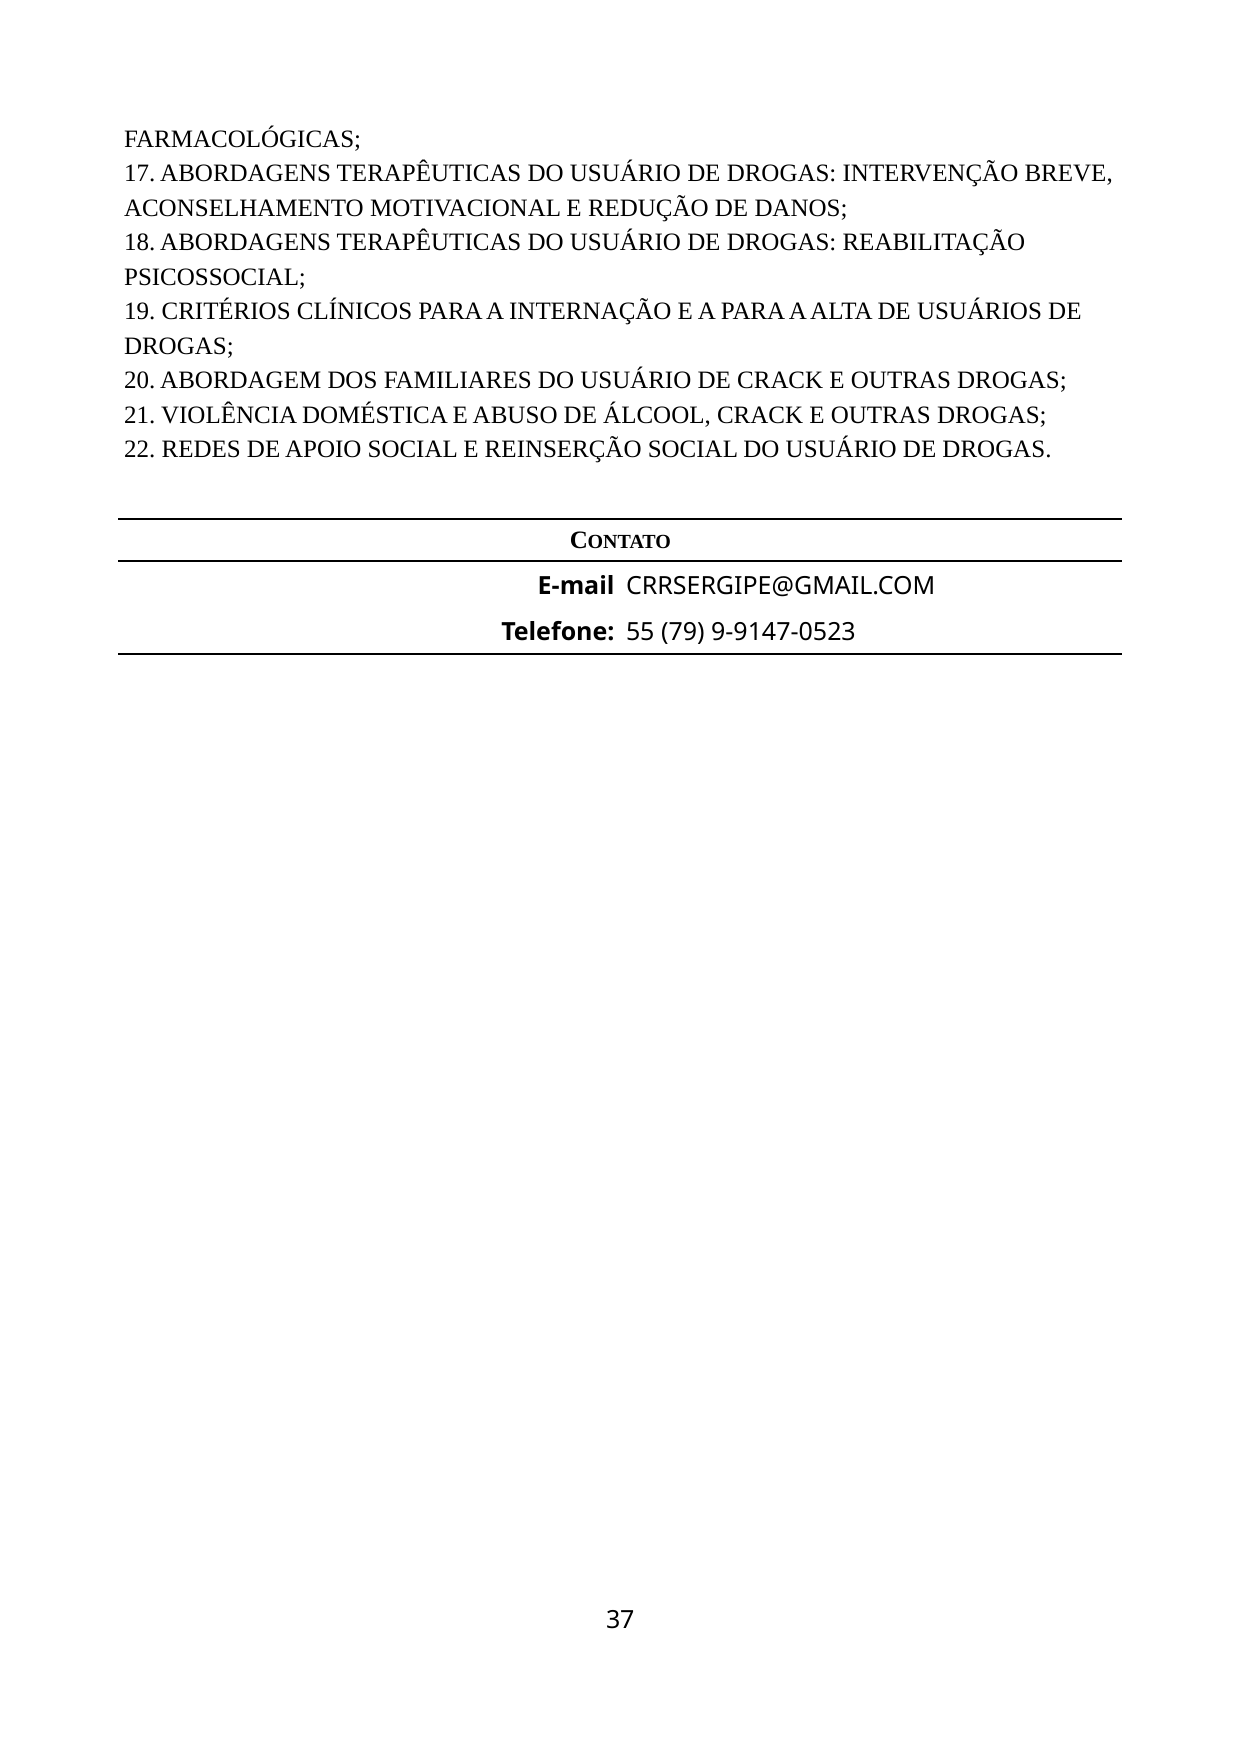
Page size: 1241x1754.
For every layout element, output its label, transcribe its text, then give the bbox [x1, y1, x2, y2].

table_cell 55 (79) 9-9147-0523 [620, 608, 1122, 653]
table_cell CRRSERGIPE@GMAIL.COM [620, 562, 1122, 608]
table_cell FARMACOLÓGICAS; 17. ABORDAGENS TERAPÊUTICAS DO USUÁRIO DE DROGAS: INTERVENÇÃO BREVE, ACONSELHAMENTO MOTIVACIONAL E REDUÇÃO DE DANOS; 18. ABORDAGENS TERAPÊUTICAS DO USUÁRIO DE DROGAS: REABILITAÇÃO PSICOSSOCIAL; 19. CRITÉRIOS CLÍNICOS PARA A INTERNAÇÃO E A PARA A ALTA DE USUÁRIOS DE DROGAS; 20. ABORDAGEM DOS FAMILIARES DO USUÁRIO DE CRACK E OUTRAS DROGAS; 21. VIOLÊNCIA DOMÉSTICA E ABUSO DE ÁLCOOL, CRACK E OUTRAS DROGAS; 22. REDES DE APOIO SOCIAL E REINSERÇÃO SOCIAL DO USUÁRIO DE DROGAS. [118, 118, 1122, 518]
table_cell E-mail [118, 562, 620, 608]
table_cell Contato [118, 520, 1122, 560]
table_cell Telefone: [118, 608, 620, 653]
